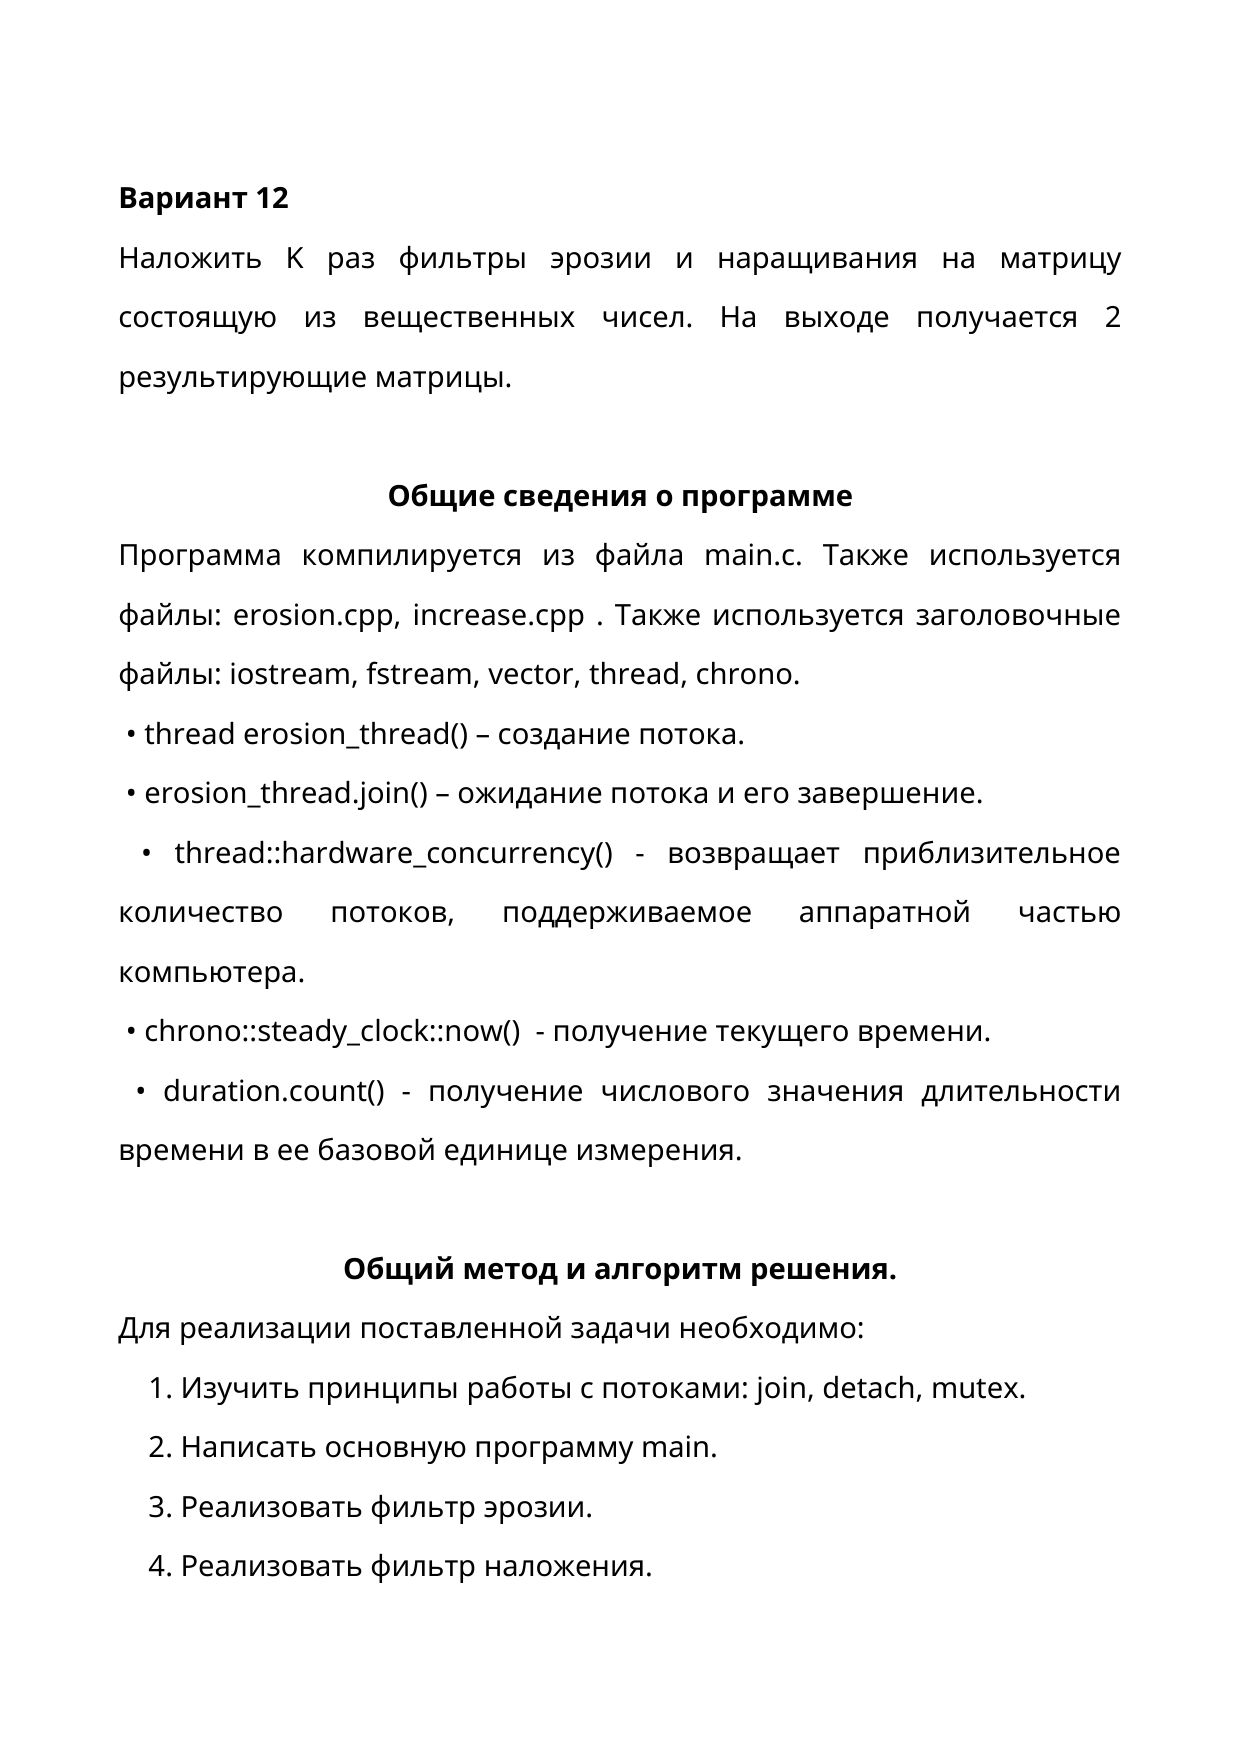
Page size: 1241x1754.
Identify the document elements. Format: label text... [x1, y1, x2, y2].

text 1. Изучить принципы работы с потоками: join, detach, mutex. [118, 1367, 1122, 1407]
text • chrono::steady_clock::now() - получение текущего времени. [118, 1010, 1122, 1050]
text • erosion_thread.join() – ожидание потока и его завершение. [118, 772, 1122, 812]
text • thread erosion_thread() – создание потока. [118, 713, 1122, 753]
text 2. Написать основную программу main. [118, 1427, 1122, 1466]
text Наложить K раз фильтры эрозии и наращивания на матрицу состоящую из вещественных чисел. На выходе получается 2 результирующие матрицы. [118, 237, 1122, 396]
text 4. Реализовать фильтр наложения. [118, 1546, 1122, 1585]
text • thread::hardware_concurrency() - возвращает приблизительное количество потоков, поддерживаемое аппаратной частью компьютера. [118, 832, 1122, 991]
text Общий метод и алгоритм решения. [118, 1248, 1122, 1288]
text Вариант 12 [118, 178, 1122, 217]
text • duration.count() - получение числового значения длительности времени в ее базовой единице измерения. [118, 1070, 1122, 1169]
text Общие сведения о программе [118, 475, 1122, 515]
text 3. Реализовать фильтр эрозии. [118, 1486, 1122, 1526]
text Для реализации поставленной задачи необходимо: [118, 1308, 1122, 1347]
text Программа компилируется из файла main.c. Также используется файлы: erosion.cpp, increase.cpp . Также используется заголовочные файлы: iostream, fstream, vector, thread, chrono. [118, 534, 1122, 693]
